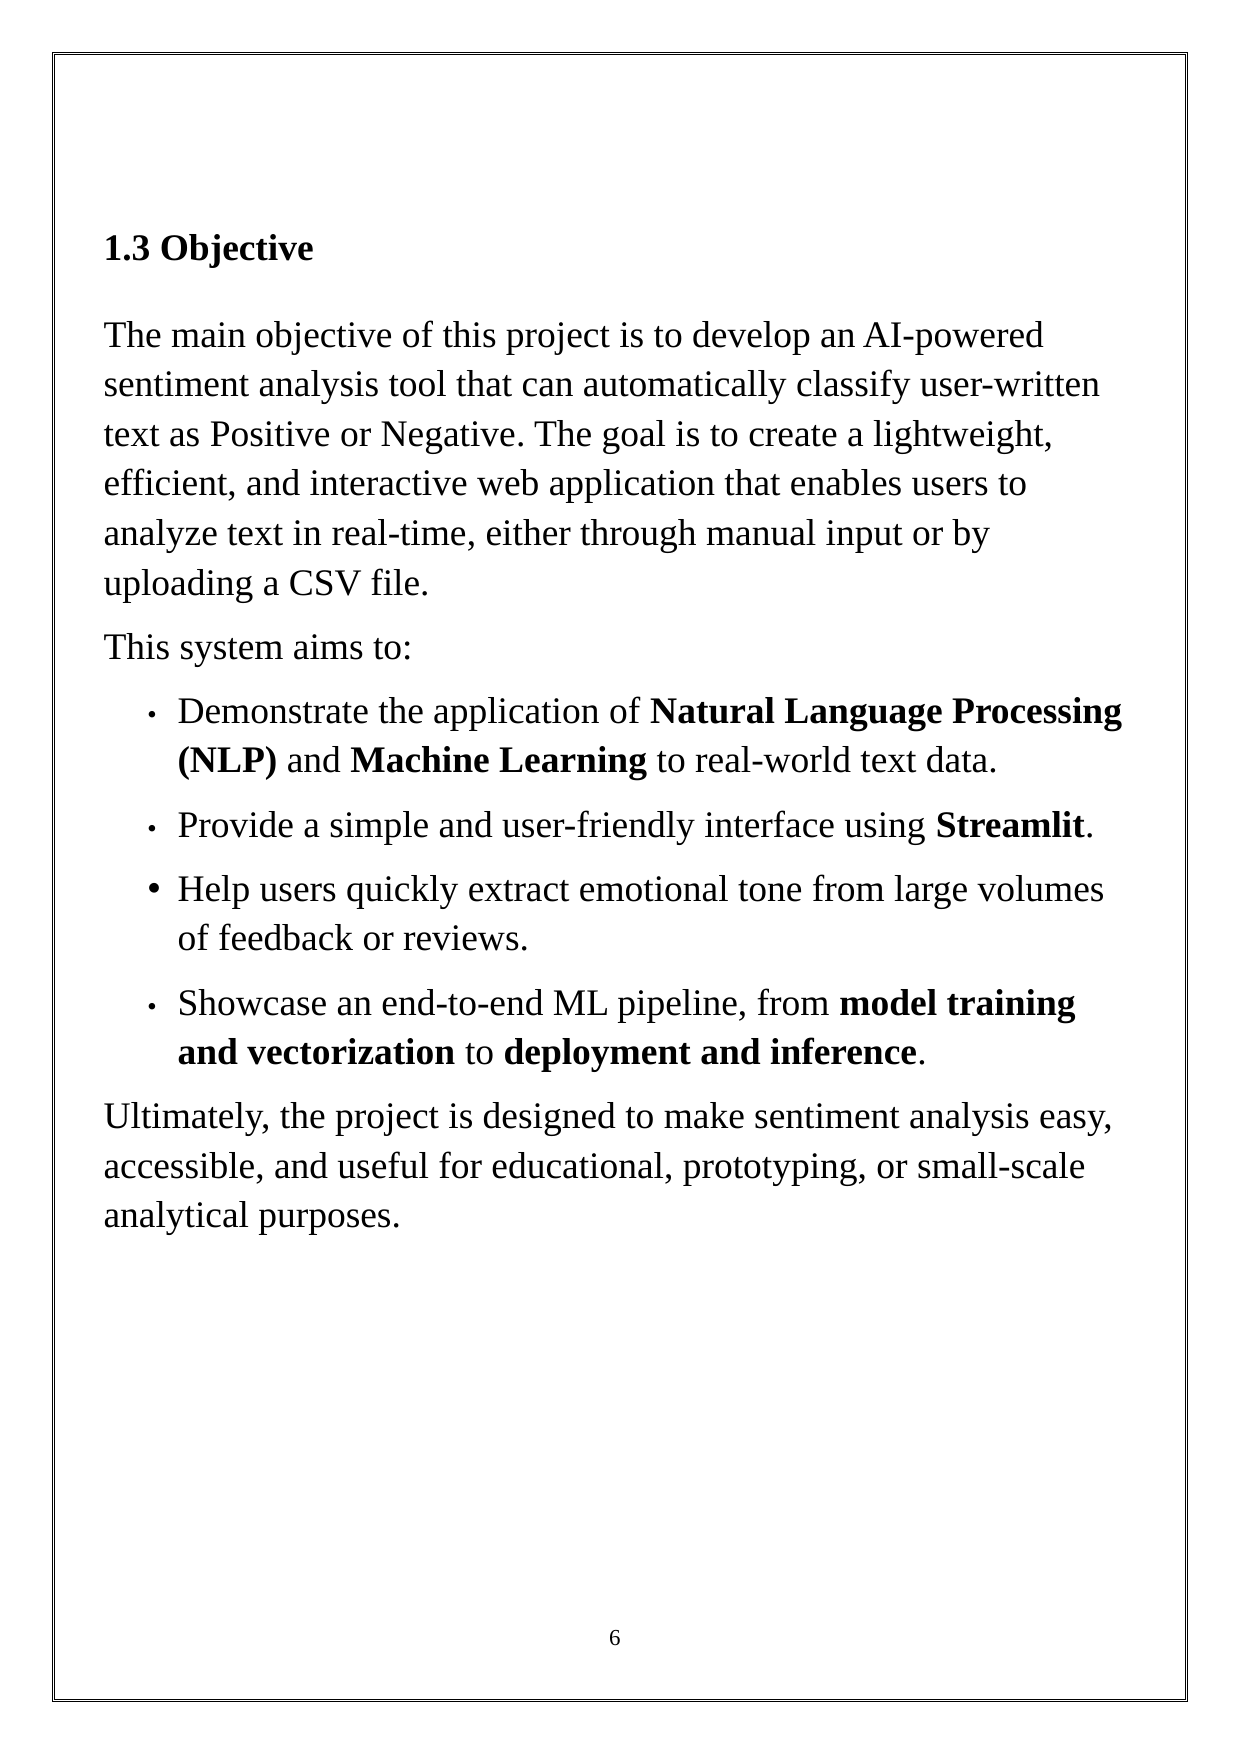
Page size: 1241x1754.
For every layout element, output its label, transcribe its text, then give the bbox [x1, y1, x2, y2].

text The main objective of this project is to develop an AI-powered sentiment analysis tool that can automatically classify user-written text as Positive or Negative. The goal is to create a lightweight, efficient, and interactive web application that enables users to analyze text in real-time, either through manual input or by uploading a CSV file. [103, 312, 1137, 603]
text 1.3 Objective [103, 226, 1137, 269]
list Help users quickly extract emotional tone from large volumes of feedback or reviews. [148, 866, 1137, 959]
text This system aims to: [103, 624, 1137, 667]
list Demonstrate the application of Natural Language Processing (NLP) and Machine Learning to real-world text data. [148, 688, 1137, 781]
list Showcase an end-to-end ML pipeline, from model training and vectorization to deployment and inference. [148, 980, 1137, 1073]
text Ultimately, the project is designed to make sentiment analysis easy, accessible, and useful for educational, prototyping, or small-scale analytical purposes. [103, 1094, 1137, 1236]
list Provide a simple and user-friendly interface using Streamlit. [148, 802, 1137, 845]
